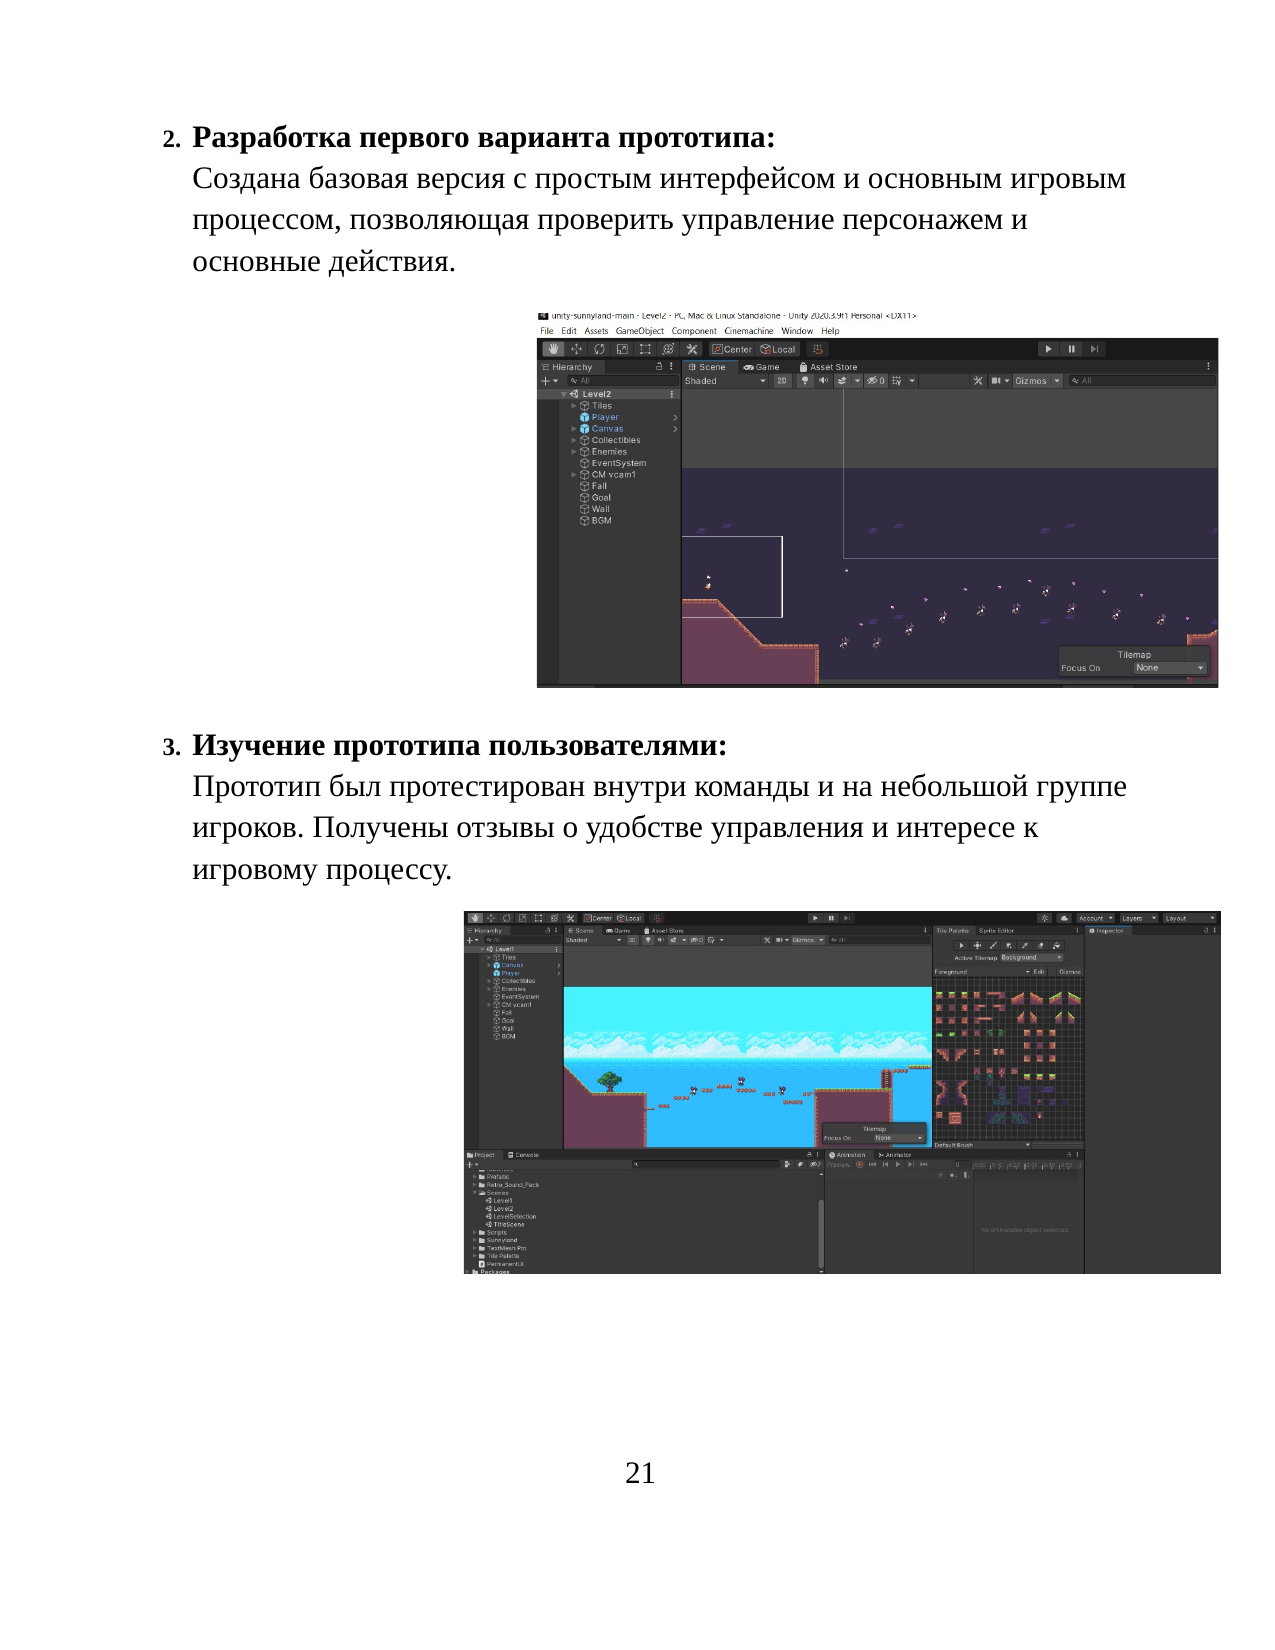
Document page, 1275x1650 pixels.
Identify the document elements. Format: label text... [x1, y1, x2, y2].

list Изучение прототипа пользователями: Прототип был протестирован внутри команды и на небольшой группе игроков. Получены отзывы о удобстве управления и интересе к игровому процессу. [162, 726, 1157, 886]
text 21 [118, 1454, 1157, 1490]
list Разработка первого варианта прототипа: Создана базовая версия с простым интерфейсом и основным игровым процессом, позволяющая проверить управление персонажем и основные действия. [162, 118, 1157, 278]
